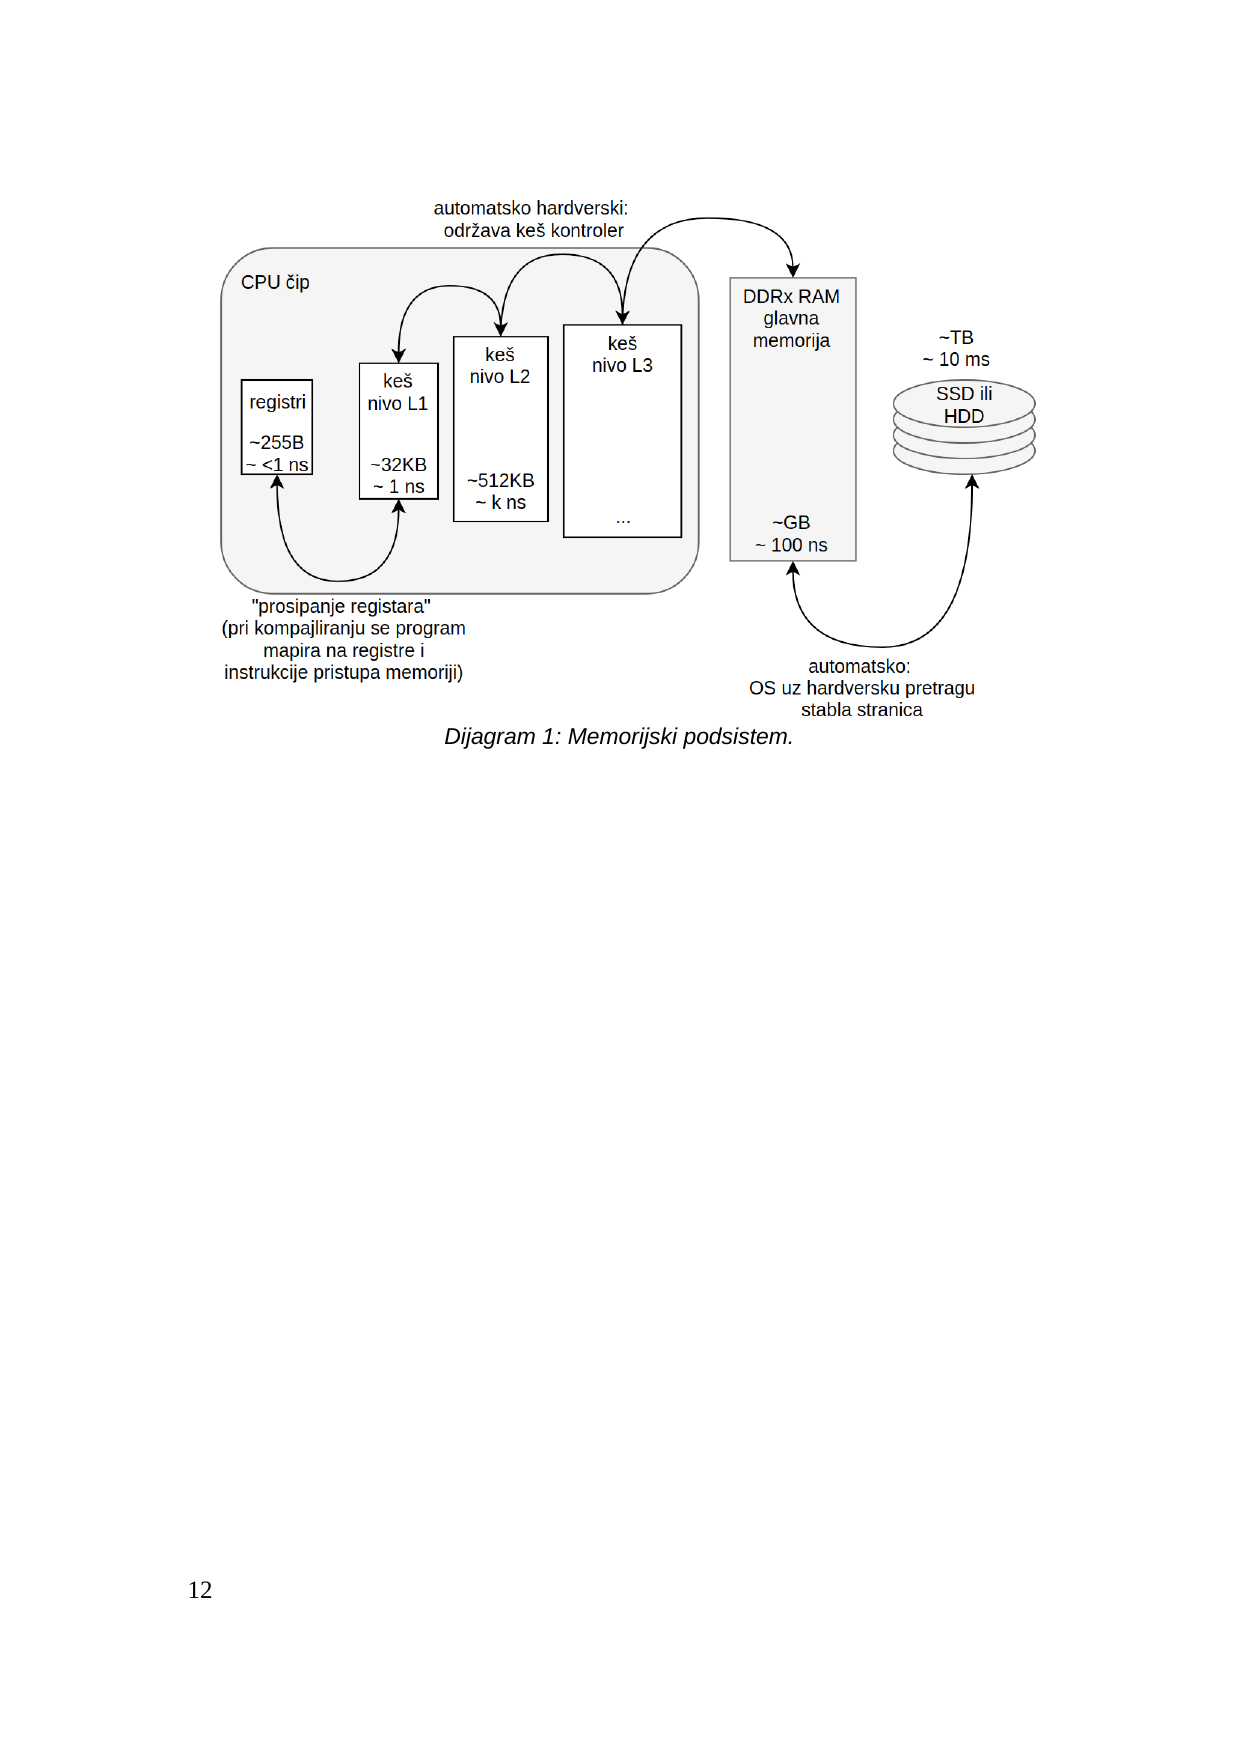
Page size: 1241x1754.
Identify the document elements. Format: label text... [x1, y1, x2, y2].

picture [187, 179, 1053, 724]
subtitle Dijagram 1: Memorijski podsistem. [187, 724, 1053, 749]
